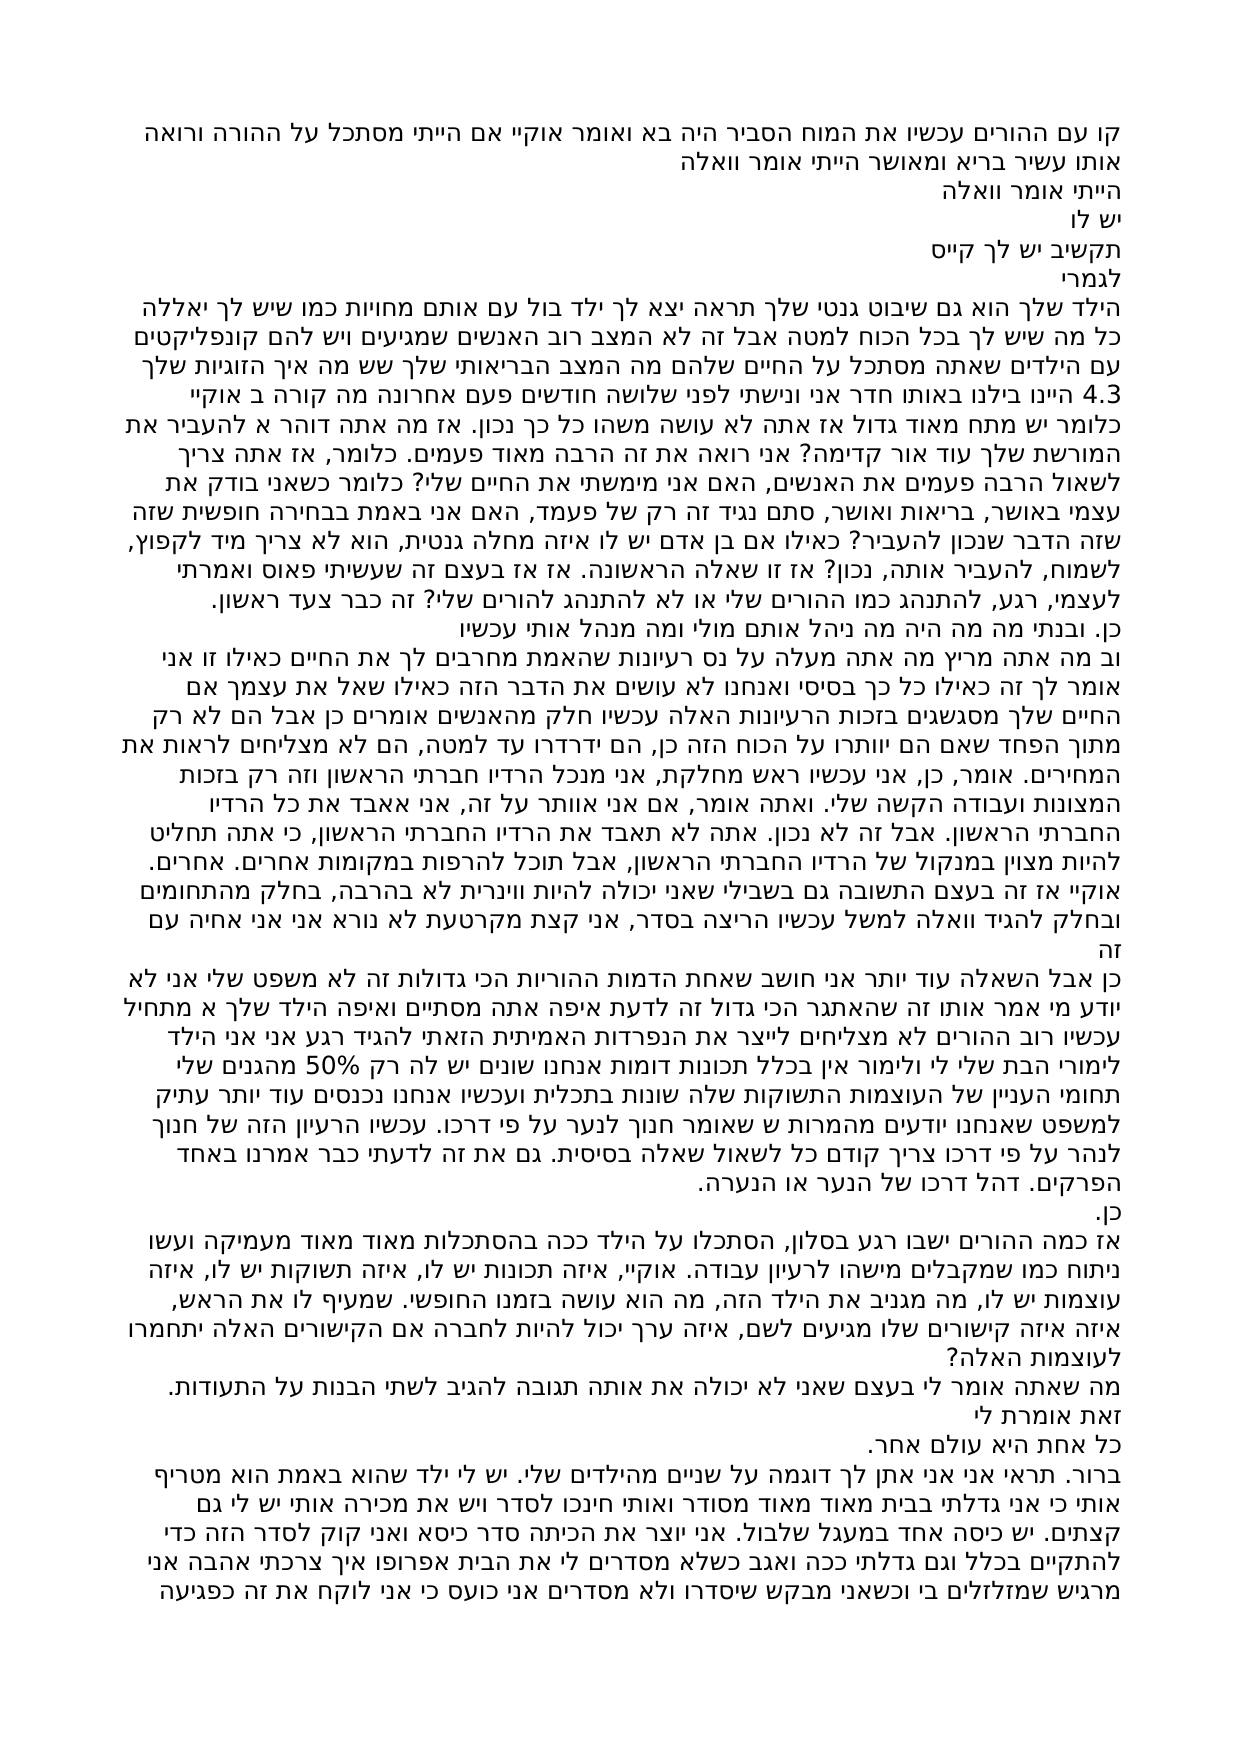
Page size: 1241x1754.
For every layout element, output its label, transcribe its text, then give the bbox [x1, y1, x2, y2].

text מה שאתה אומר לי בעצם שאני לא יכולה את אותה תגובה להגיב לשתי הבנות על התעודות. [118, 1372, 1122, 1401]
text הייתי אומר וואלה [118, 176, 1122, 206]
text קו עם ההורים עכשיו את המוח הסביר היה בא ואומר אוקיי אם הייתי מסתכל על ההורה ורואה אותו עשיר בריא ומאושר הייתי אומר וואלה [118, 118, 1122, 176]
text וב מה אתה מריץ מה אתה מעלה על נס רעיונות שהאמת מחרבים לך את החיים כאילו זו אני אומר לך זה כאילו כל כך בסיסי ואנחנו לא עושים את הדבר הזה כאילו שאל את עצמך אם החיים שלך מסגשגים בזכות הרעיונות האלה עכשיו חלק מהאנשים אומרים כן אבל הם לא רק מתוך הפחד שאם הם יוותרו על הכוח הזה כן, הם ידרדרו עד למטה, הם לא מצליחים לראות את המחירים. אומר, כן, אני עכשיו ראש מחלקת, אני מנכל הרדיו חברתי הראשון וזה רק בזכות המצונות ועבודה הקשה שלי. ואתה אומר, אם אני אוותר על זה, אני אאבד את כל הרדיו החברתי הראשון. אבל זה לא נכון. אתה לא תאבד את הרדיו החברתי הראשון, כי אתה תחליט להיות מצוין במנקול של הרדיו החברתי הראשון, אבל תוכל להרפות במקומות אחרים. אחרים. אוקיי אז זה בעצם התשובה גם בשבילי שאני יכולה להיות ווינרית לא בהרבה, בחלק מהתחומים ובחלק להגיד וואלה למשל עכשיו הריצה בסדר, אני קצת מקרטעת לא נורא אני אני אחיה עם זה [118, 643, 1122, 964]
text יש לו [118, 206, 1122, 235]
text כן. ובנתי מה מה היה מה ניהל אותם מולי ומה מנהל אותי עכשיו [118, 614, 1122, 643]
text כל אחת היא עולם אחר. [118, 1431, 1122, 1460]
text הילד שלך הוא גם שיבוט גנטי שלך תראה יצא לך ילד בול עם אותם מחויות כמו שיש לך יאללה כל מה שיש לך בכל הכוח למטה אבל זה לא המצב רוב האנשים שמגיעים ויש להם קונפליקטים עם הילדים שאתה מסתכל על החיים שלהם מה המצב הבריאותי שלך שש מה איך הזוגיות שלך 4.3 היינו בילנו באותו חדר אני ונישתי לפני שלושה חודשים פעם אחרונה מה קורה ב אוקיי כלומר יש מתח מאוד גדול אז אתה לא עושה משהו כל כך נכון. אז מה אתה דוהר א להעביר את המורשת שלך עוד אור קדימה? אני רואה את זה הרבה מאוד פעמים. כלומר, אז אתה צריך לשאול הרבה פעמים את האנשים, האם אני מימשתי את החיים שלי? כלומר כשאני בודק את עצמי באושר, בריאות ואושר, סתם נגיד זה רק של פעמד, האם אני באמת בבחירה חופשית שזה שזה הדבר שנכון להעביר? כאילו אם בן אדם יש לו איזה מחלה גנטית, הוא לא צריך מיד לקפוץ, לשמוח, להעביר אותה, נכון? אז זו שאלה הראשונה. אז אז בעצם זה שעשיתי פאוס ואמרתי לעצמי, רגע, להתנהג כמו ההורים שלי או לא להתנהג להורים שלי? זה כבר צעד ראשון. [118, 293, 1122, 614]
text לגמרי [118, 264, 1122, 293]
text אז כמה ההורים ישבו רגע בסלון, הסתכלו על הילד ככה בהסתכלות מאוד מאוד מעמיקה ועשו ניתוח כמו שמקבלים מישהו לרעיון עבודה. אוקיי, איזה תכונות יש לו, איזה תשוקות יש לו, איזה עוצמות יש לו, מה מגניב את הילד הזה, מה הוא עושה בזמנו החופשי. שמעיף לו את הראש, איזה איזה קישורים שלו מגיעים לשם, איזה ערך יכול להיות לחברה אם הקישורים האלה יתחמרו לעוצמות האלה? [118, 1226, 1122, 1372]
text תקשיב יש לך קייס [118, 235, 1122, 264]
text כן אבל השאלה עוד יותר אני חושב שאחת הדמות ההוריות הכי גדולות זה לא משפט שלי אני לא יודע מי אמר אותו זה שהאתגר הכי גדול זה לדעת איפה אתה מסתיים ואיפה הילד שלך א מתחיל עכשיו רוב ההורים לא מצליחים לייצר את הנפרדות האמיתית הזאתי להגיד רגע אני אני הילד לימורי הבת שלי לי ולימור אין בכלל תכונות דומות אנחנו שונים יש לה רק 50% מהגנים שלי תחומי העניין של העוצמות התשוקות שלה שונות בתכלית ועכשיו אנחנו נכנסים עוד יותר עתיק למשפט שאנחנו יודעים מהמרות ש שאומר חנוך לנער על פי דרכו. עכשיו הרעיון הזה של חנוך לנהר על פי דרכו צריך קודם כל לשאול שאלה בסיסית. גם את זה לדעתי כבר אמרנו באחד הפרקים. דהל דרכו של הנער או הנערה. [118, 964, 1122, 1197]
text כן. [118, 1197, 1122, 1226]
text ברור. תראי אני אני אתן לך דוגמה על שניים מהילדים שלי. יש לי ילד שהוא באמת הוא מטריף אותי כי אני גדלתי בבית מאוד מאוד מסודר ואותי חינכו לסדר ויש את מכירה אותי יש לי גם קצתים. יש כיסה אחד במעגל שלבול. אני יוצר את הכיתה סדר כיסא ואני קוק לסדר הזה כדי להתקיים בכלל וגם גדלתי ככה ואגב כשלא מסדרים לי את הבית אפרופו איך צרכתי אהבה אני מרגיש שמזלזלים בי וכשאני מבקש שיסדרו ולא מסדרים אני כועס כי אני לוקח את זה כפגיעה [118, 1460, 1122, 1606]
text זאת אומרת לי [118, 1401, 1122, 1431]
